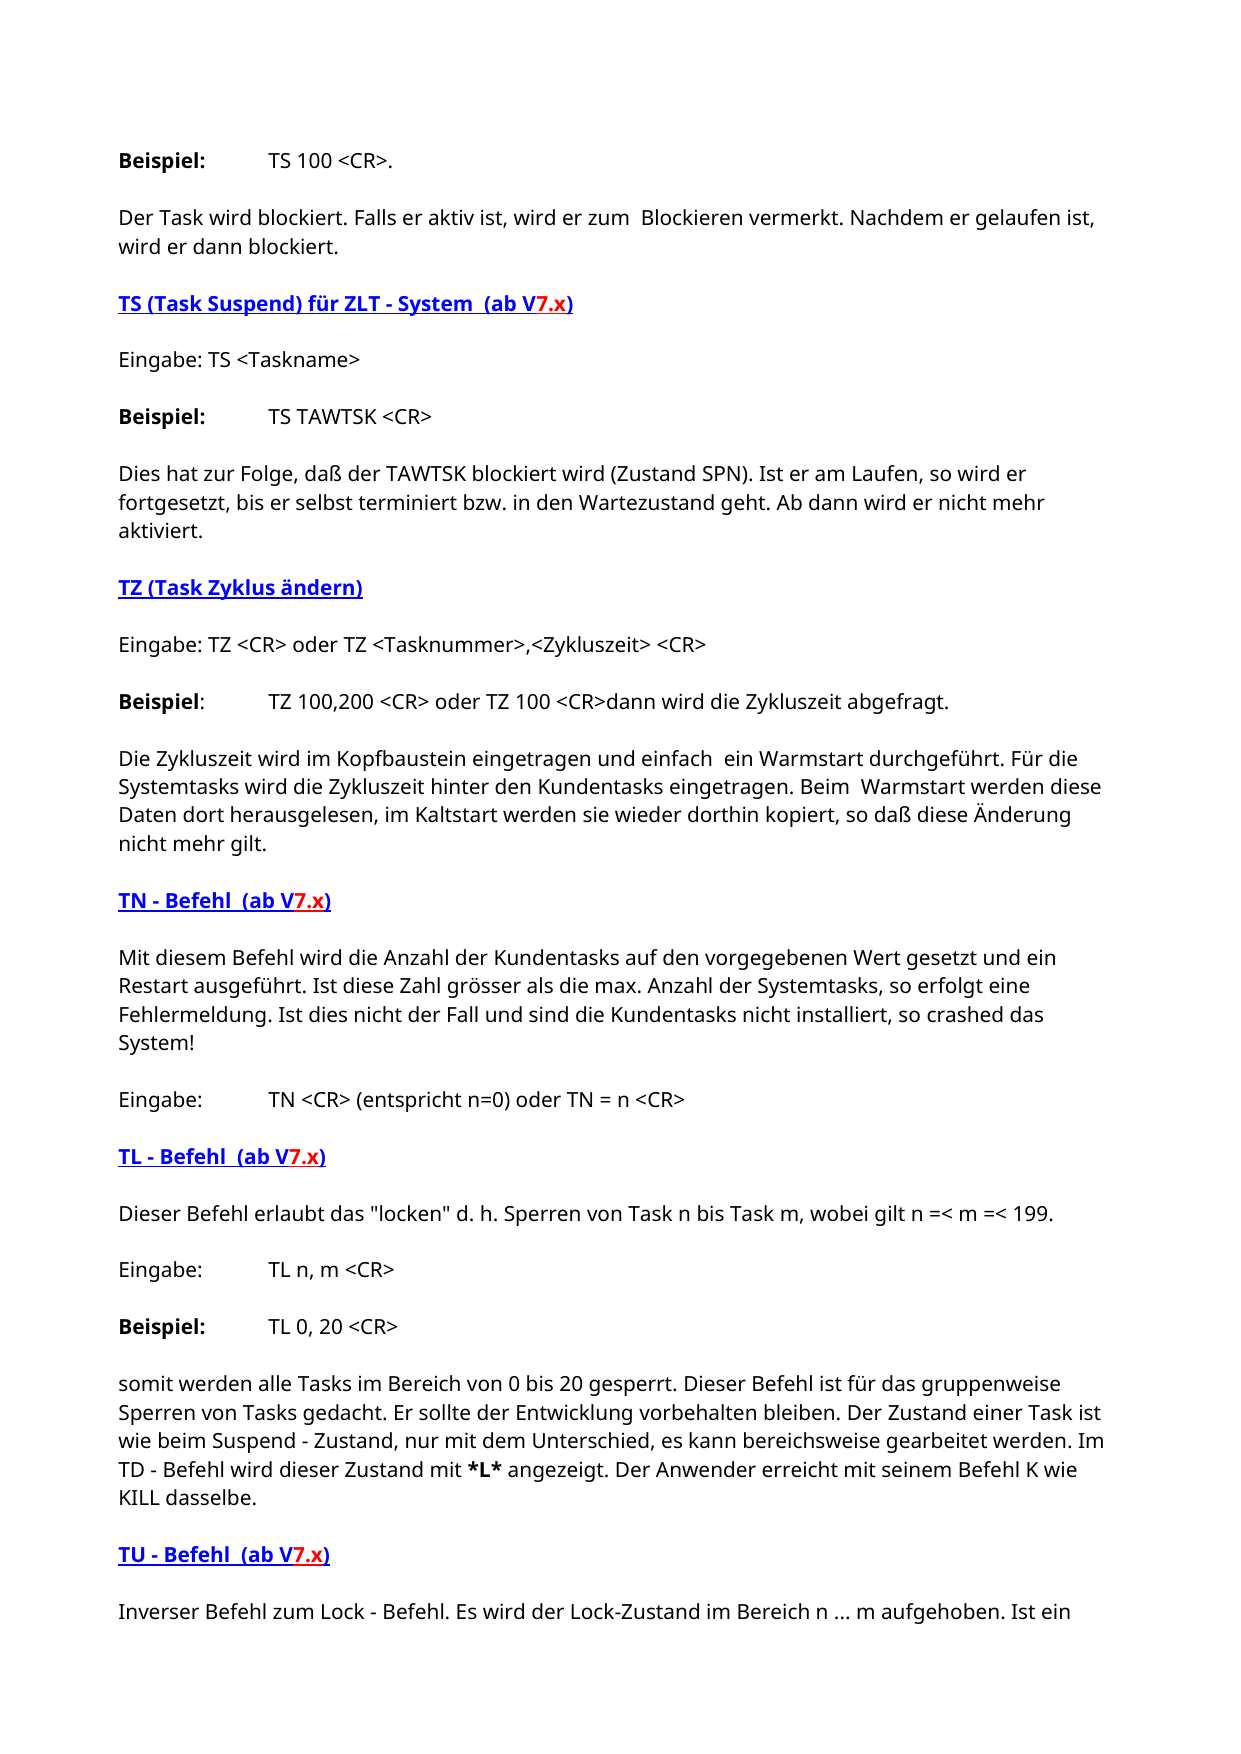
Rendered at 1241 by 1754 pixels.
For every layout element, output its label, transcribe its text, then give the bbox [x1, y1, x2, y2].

text Beispiel: TZ 100,200 <CR> oder TZ 100 <CR>dann wird die Zykluszeit abgefragt. [118, 687, 1122, 715]
text TL - Befehl (ab V7.x) [118, 1142, 1122, 1170]
text Beispiel: TS TAWTSK <CR> [118, 402, 1122, 431]
text Der Task wird blockiert. Falls er aktiv ist, wird er zum Blockieren vermerkt. Nachdem er gelaufen ist, wird er dann blockiert. [118, 203, 1122, 260]
text Eingabe: TL n, m <CR> [118, 1256, 1122, 1284]
text Eingabe: TS <Taskname> [118, 346, 1122, 374]
text Dieser Befehl erlaubt das "locken" d. h. Sperren von Task n bis Task m, wobei gilt n =< m =< 199. [118, 1199, 1122, 1227]
text Dies hat zur Folge, daß der TAWTSK blockiert wird (Zustand SPN). Ist er am Laufen, so wird er fortgesetzt, bis er selbst terminiert bzw. in den Wartezustand geht. Ab dann wird er nicht mehr aktiviert. [118, 459, 1122, 545]
text Eingabe: TZ <CR> oder TZ <Tasknummer>,<Zykluszeit> <CR> [118, 630, 1122, 658]
text TS (Task Suspend) für ZLT - System (ab V7.x) [118, 289, 1122, 317]
text TZ (Task Zyklus ändern) [118, 573, 1122, 602]
text TU - Befehl (ab V7.x) [118, 1540, 1122, 1568]
text Eingabe: TN <CR> (entspricht n=0) oder TN = n <CR> [118, 1085, 1122, 1113]
text Beispiel: TL 0, 20 <CR> [118, 1312, 1122, 1341]
text somit werden alle Tasks im Bereich von 0 bis 20 gesperrt. Dieser Befehl ist für das gruppenweise Sperren von Tasks gedacht. Er sollte der Entwicklung vorbehalten bleiben. Der Zustand einer Task ist wie beim Suspend - Zustand, nur mit dem Unterschied, es kann bereichsweise gearbeitet werden. Im TD - Befehl wird dieser Zustand mit *L* angezeigt. Der Anwender erreicht mit seinem Befehl K wie KILL dasselbe. [118, 1369, 1122, 1512]
text TN - Befehl (ab V7.x) [118, 886, 1122, 914]
text Inverser Befehl zum Lock - Befehl. Es wird der Lock-Zustand im Bereich n ... m aufgehoben. Ist ein [118, 1597, 1122, 1625]
text Mit diesem Befehl wird die Anzahl der Kundentasks auf den vorgegebenen Wert gesetzt und ein Restart ausgeführt. Ist diese Zahl grösser als die max. Anzahl der Systemtasks, so erfolgt eine Fehlermeldung. Ist dies nicht der Fall und sind die Kundentasks nicht installiert, so crashed das System! [118, 943, 1122, 1057]
text Die Zykluszeit wird im Kopfbaustein eingetragen und einfach ein Warmstart durchgeführt. Für die Systemtasks wird die Zykluszeit hinter den Kundentasks eingetragen. Beim Warmstart werden diese Daten dort herausgelesen, im Kaltstart werden sie wieder dorthin kopiert, so daß diese Änderung nicht mehr gilt. [118, 744, 1122, 857]
text Beispiel: TS 100 <CR>. [118, 147, 1122, 175]
